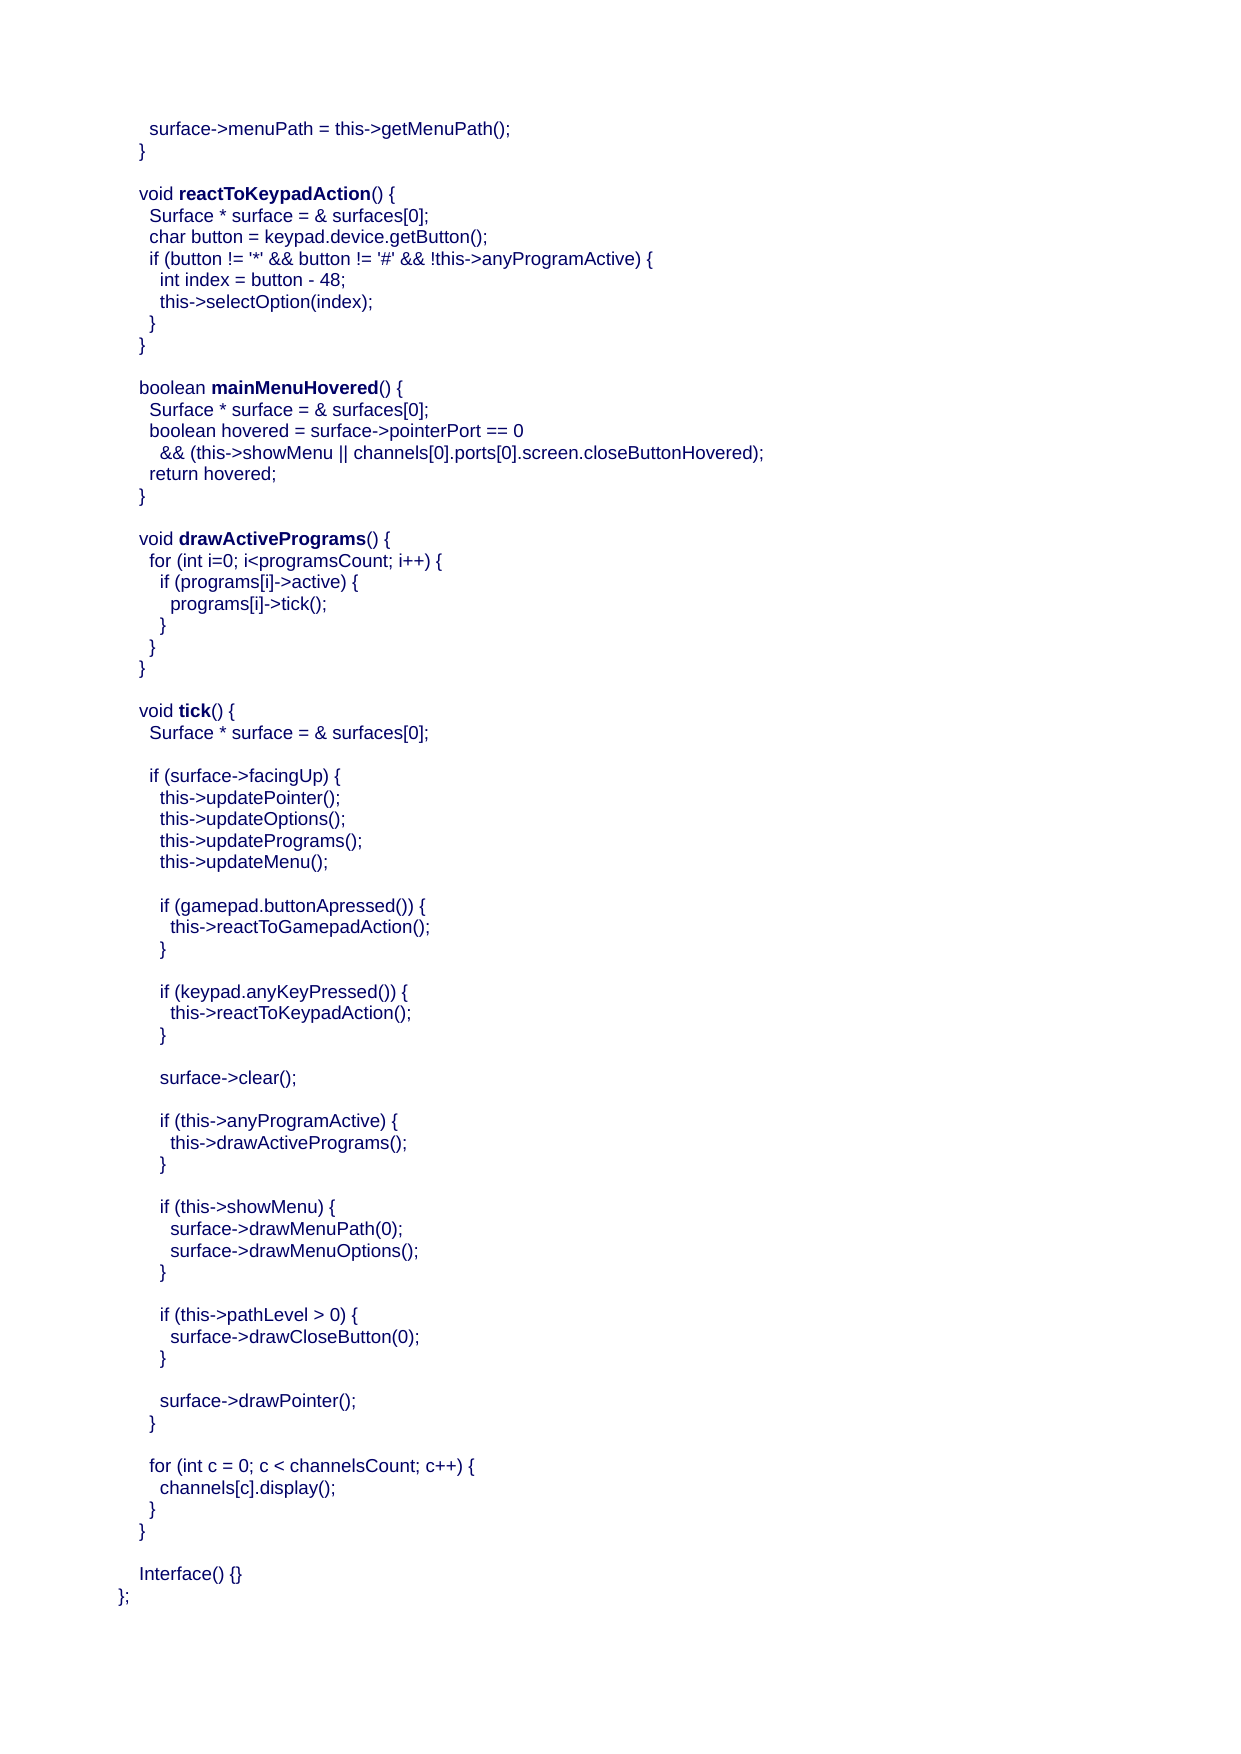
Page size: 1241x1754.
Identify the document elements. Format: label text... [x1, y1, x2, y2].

text surface->drawMenuPath(0); [118, 1218, 1122, 1239]
text Surface * surface = & surfaces[0]; [118, 398, 1122, 420]
text if (this->anyProgramActive) { [118, 1110, 1122, 1132]
text } [118, 636, 1122, 657]
text }; [118, 1584, 1122, 1606]
text boolean hovered = surface->pointerPort == 0 [118, 420, 1122, 442]
text } [118, 485, 1122, 506]
text } [118, 657, 1122, 679]
text if (programs[i]->active) { [118, 571, 1122, 592]
text if (button != '*' && button != '#' && !this->anyProgramActive) { [118, 247, 1122, 269]
text channels[c].display(); [118, 1477, 1122, 1498]
text if (surface->facingUp) { [118, 765, 1122, 787]
text this->updatePrograms(); [118, 830, 1122, 851]
text } [118, 1153, 1122, 1175]
text Interface() {} [118, 1563, 1122, 1584]
text return hovered; [118, 463, 1122, 485]
text surface->drawMenuOptions(); [118, 1239, 1122, 1261]
text Surface * surface = & surfaces[0]; [118, 204, 1122, 226]
text this->reactToKeypadAction(); [118, 1002, 1122, 1024]
text } [118, 614, 1122, 636]
text this->updateMenu(); [118, 851, 1122, 873]
text void tick() { [118, 700, 1122, 722]
text surface->clear(); [118, 1067, 1122, 1088]
text } [118, 334, 1122, 355]
text if (this->showMenu) { [118, 1196, 1122, 1218]
text this->drawActivePrograms(); [118, 1132, 1122, 1153]
text for (int i=0; i<programsCount; i++) { [118, 549, 1122, 571]
text surface->menuPath = this->getMenuPath(); [118, 118, 1122, 140]
text } [118, 937, 1122, 959]
text } [118, 1024, 1122, 1045]
text && (this->showMenu || channels[0].ports[0].screen.closeButtonHovered); [118, 442, 1122, 463]
text char button = keypad.device.getButton(); [118, 226, 1122, 247]
text } [118, 1347, 1122, 1369]
text if (keypad.anyKeyPressed()) { [118, 981, 1122, 1002]
text boolean mainMenuHovered() { [118, 377, 1122, 398]
text surface->drawPointer(); [118, 1390, 1122, 1412]
text } [118, 1261, 1122, 1282]
text programs[i]->tick(); [118, 592, 1122, 614]
text this->reactToGamepadAction(); [118, 916, 1122, 937]
text } [118, 312, 1122, 334]
text void drawActivePrograms() { [118, 528, 1122, 549]
text } [118, 1520, 1122, 1541]
text } [118, 140, 1122, 161]
text } [118, 1412, 1122, 1433]
text surface->drawCloseButton(0); [118, 1326, 1122, 1347]
text } [118, 1498, 1122, 1520]
text if (this->pathLevel > 0) { [118, 1304, 1122, 1326]
text int index = button - 48; [118, 269, 1122, 291]
text this->updatePointer(); [118, 787, 1122, 808]
text this->updateOptions(); [118, 808, 1122, 830]
text void reactToKeypadAction() { [118, 183, 1122, 204]
text for (int c = 0; c < channelsCount; c++) { [118, 1455, 1122, 1477]
text if (gamepad.buttonApressed()) { [118, 894, 1122, 916]
text Surface * surface = & surfaces[0]; [118, 722, 1122, 743]
text this->selectOption(index); [118, 291, 1122, 312]
